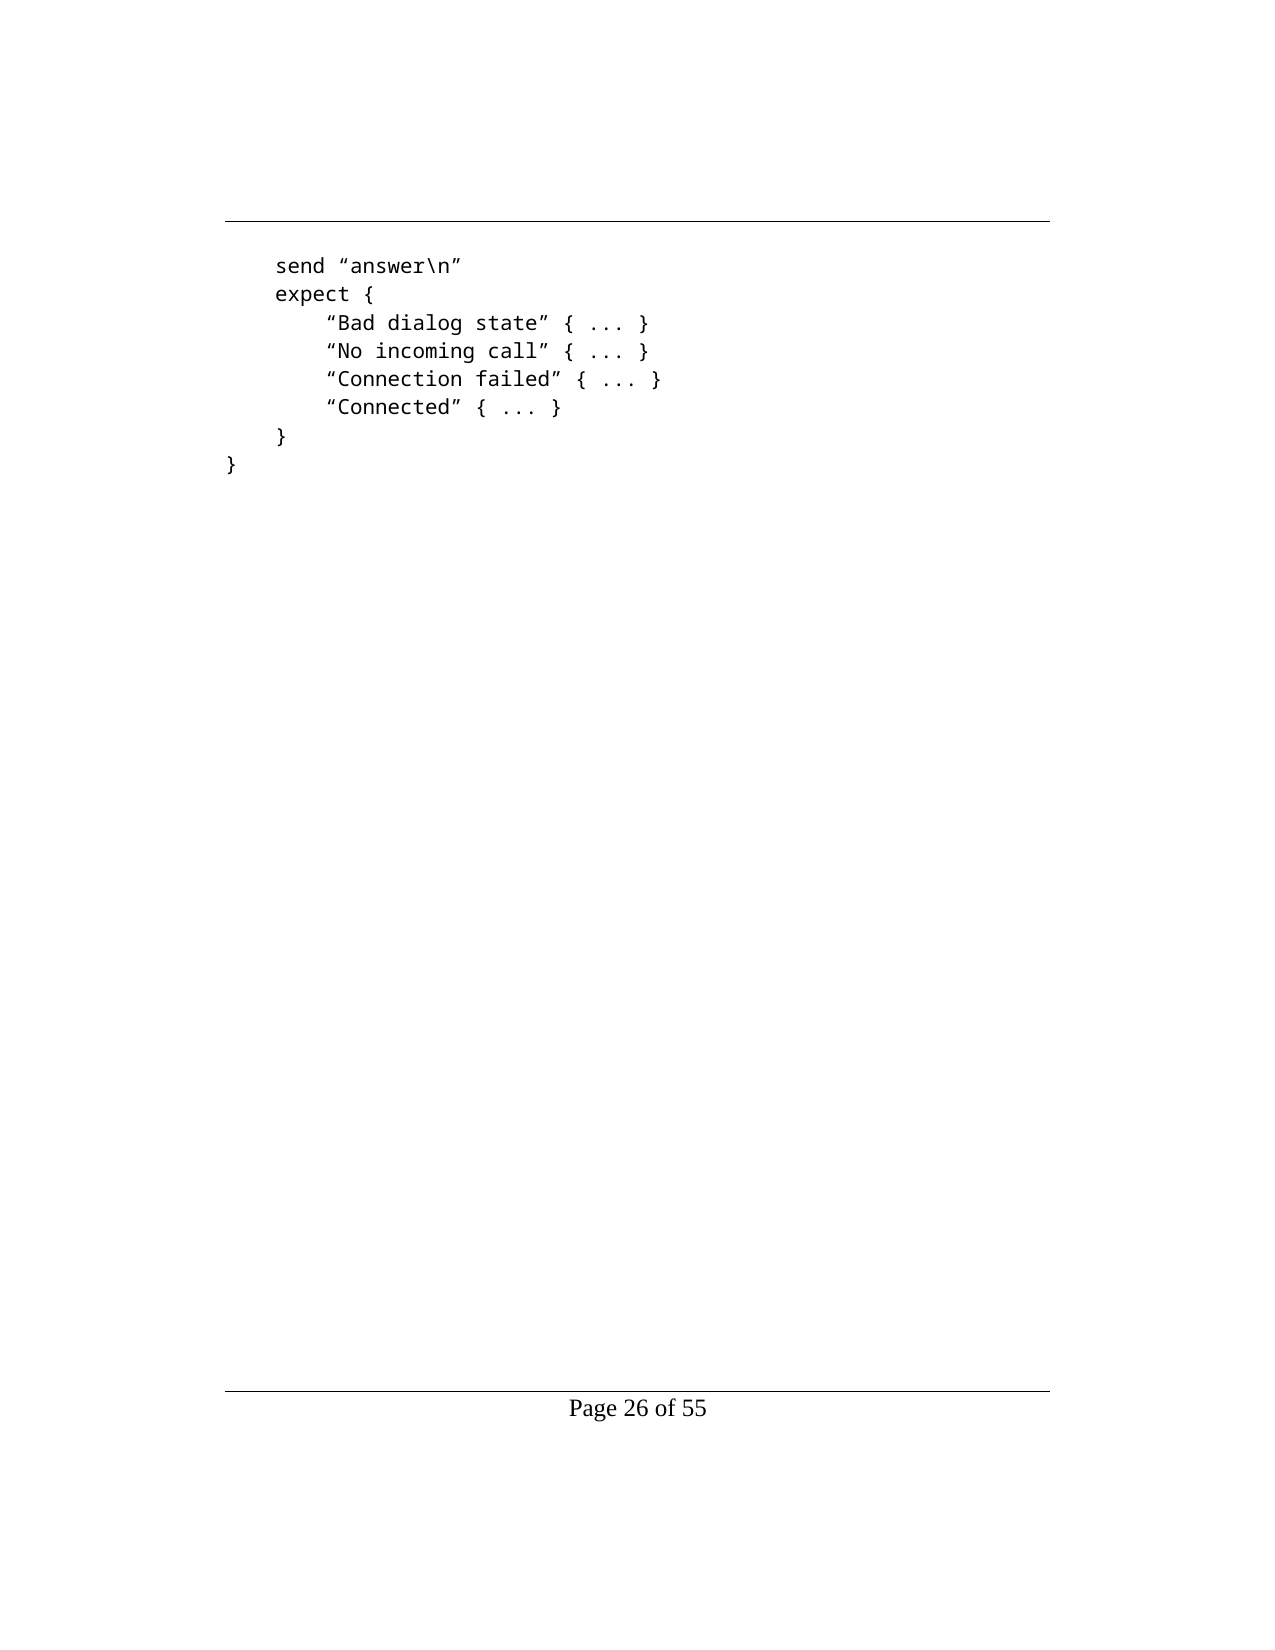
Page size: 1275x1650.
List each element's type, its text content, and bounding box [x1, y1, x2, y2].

text expect { [225, 279, 1050, 308]
text } [225, 449, 1050, 477]
text “No incoming call” { ... } [225, 336, 1050, 364]
text “Connection failed” { ... } [225, 364, 1050, 392]
text “Bad dialog state” { ... } [225, 308, 1050, 336]
text “Connected” { ... } [225, 392, 1050, 421]
text send “answer\n” [225, 251, 1050, 279]
text } [225, 421, 1050, 449]
